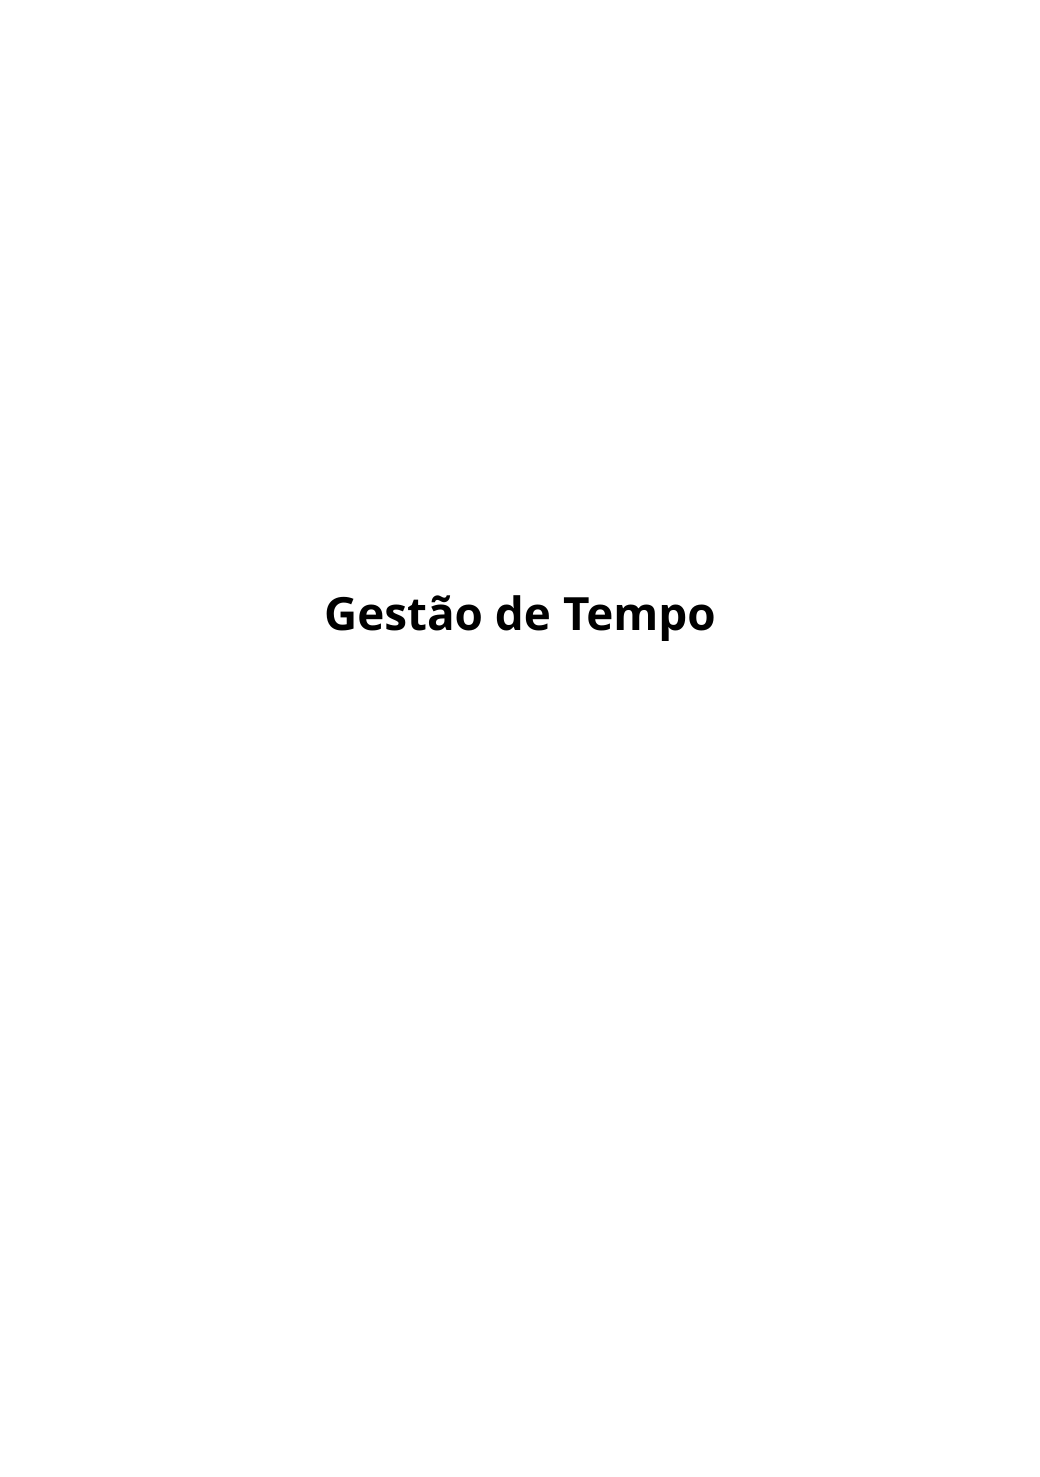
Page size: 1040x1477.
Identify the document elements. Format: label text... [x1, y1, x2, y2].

text Gestão de Tempo [118, 581, 921, 644]
